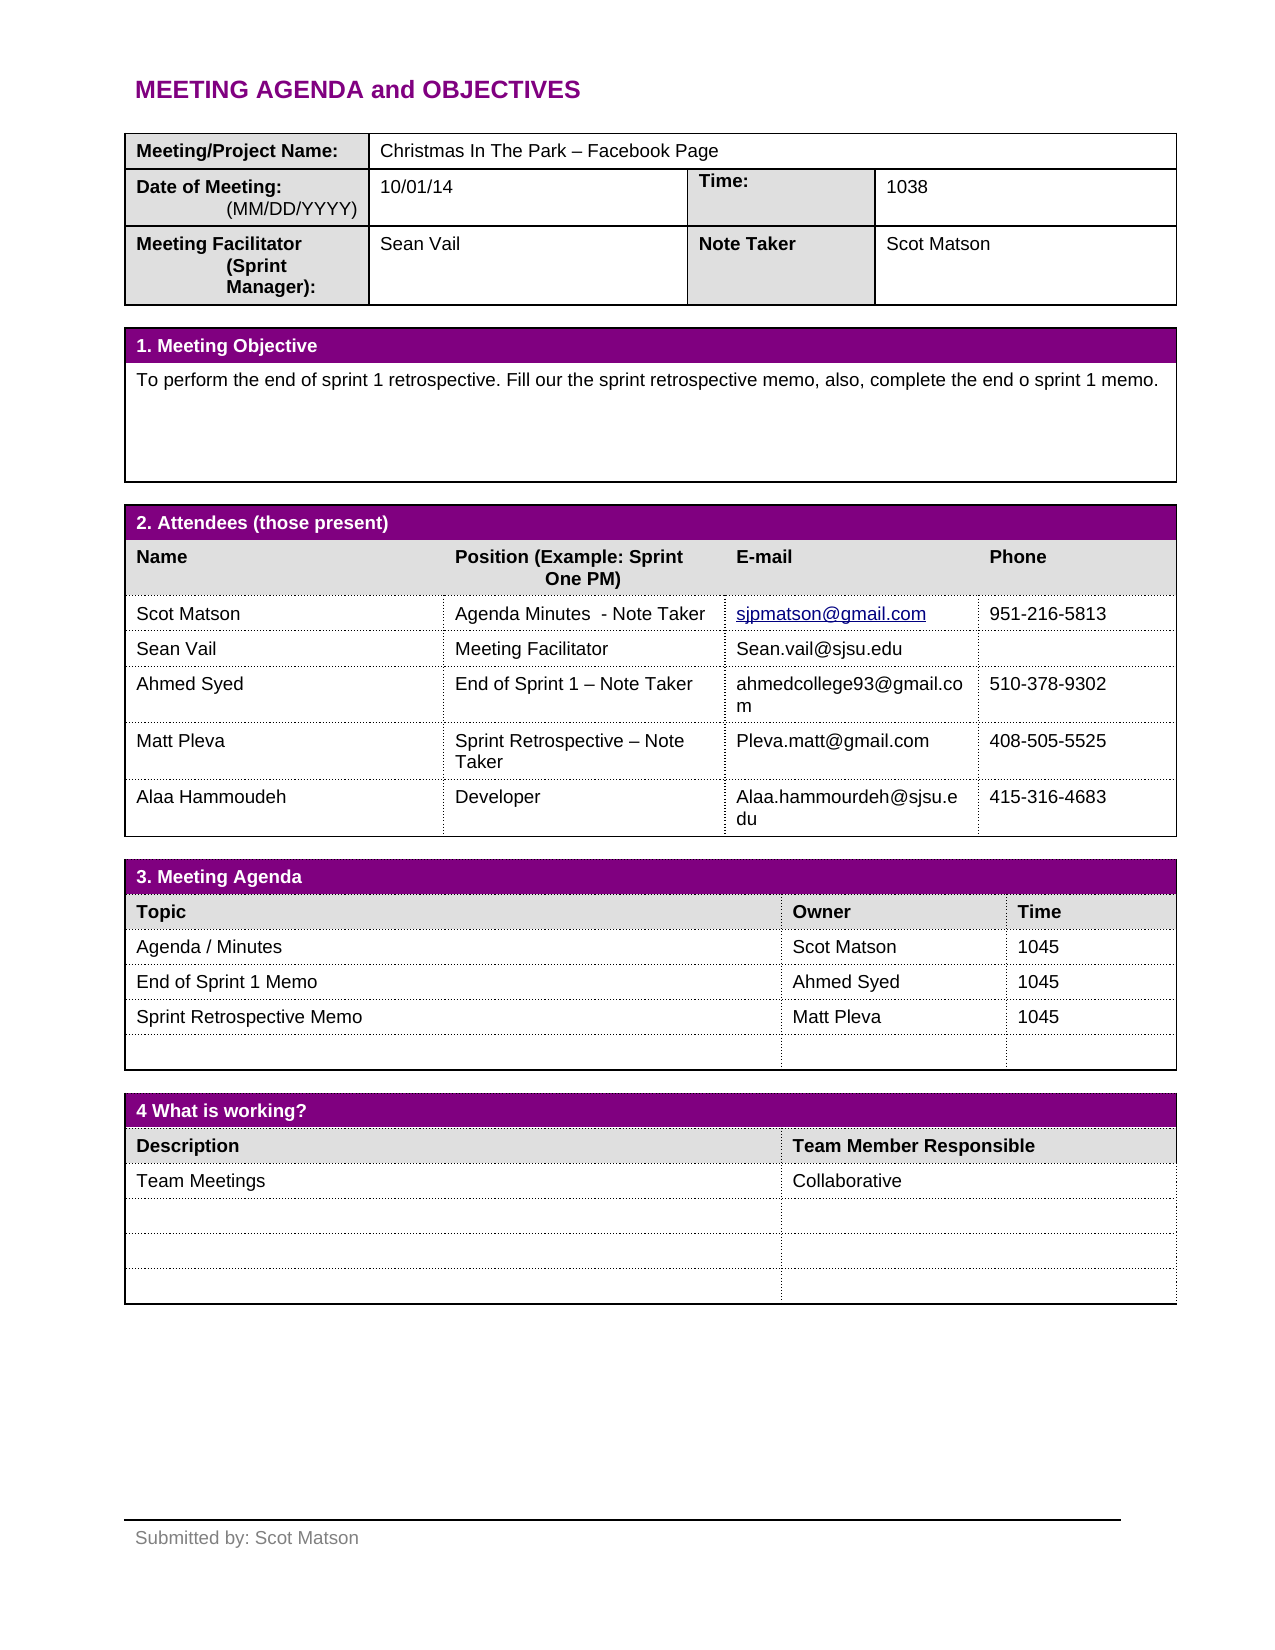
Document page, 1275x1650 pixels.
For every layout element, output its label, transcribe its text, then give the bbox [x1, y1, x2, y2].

table_header 2. Attendees (those present) [126, 506, 1176, 540]
table_cell Collaborative [781, 1163, 1176, 1198]
table_cell Ahmed Syed [781, 964, 1006, 999]
table_cell Meeting Facilitator [444, 630, 725, 666]
table_cell Sprint Retrospective Memo [126, 999, 781, 1034]
table_cell Matt Pleva [126, 722, 444, 779]
table_cell Phone [978, 540, 1176, 595]
table_cell End of Sprint 1 Memo [126, 964, 781, 999]
table_cell 10/01/14 [370, 170, 687, 225]
table_cell [978, 630, 1176, 666]
table_cell Date of Meeting: (MM/DD/YYYY) [126, 170, 368, 225]
table_cell Topic [126, 894, 781, 929]
table_cell 1045 [1006, 929, 1176, 964]
table_cell End of Sprint 1 – Note Taker [444, 666, 725, 722]
table_cell Pleva.matt@gmail.com [725, 722, 978, 779]
table_cell Position (Example: Sprint One PM) [444, 540, 725, 595]
table_cell [781, 1233, 1176, 1268]
table_cell 1038 [876, 170, 1176, 225]
table_cell 415-316-4683 [978, 779, 1176, 836]
table_cell Scot Matson [781, 929, 1006, 964]
table_cell 951-216-5813 [978, 595, 1176, 630]
table_cell [126, 1198, 781, 1233]
table_cell 510-378-9302 [978, 666, 1176, 722]
table_cell Agenda / Minutes [126, 929, 781, 964]
table_header Meeting/Project Name: [126, 134, 368, 168]
table_cell Name [126, 540, 444, 595]
subtitle MEETING AGENDA and OBJECTIVES [135, 75, 1140, 104]
table_cell [126, 1233, 781, 1268]
table_cell Alaa Hammoudeh [126, 779, 444, 836]
table_cell 408-505-5525 [978, 722, 1176, 779]
table_cell Time: [688, 170, 874, 225]
table_cell [1006, 1034, 1176, 1069]
table_cell [781, 1198, 1176, 1233]
table_header 1. Meeting Objective [126, 329, 1176, 363]
table_cell Alaa.hammourdeh@sjsu.edu [725, 779, 978, 836]
table_cell 1045 [1006, 999, 1176, 1034]
table_header 4 What is working? [126, 1093, 1176, 1127]
table_cell Sean Vail [126, 630, 444, 666]
table_cell [126, 1268, 781, 1303]
table_cell 1045 [1006, 964, 1176, 999]
table_cell Scot Matson [876, 227, 1176, 304]
table_cell E-mail [725, 540, 978, 595]
table_cell Agenda Minutes - Note Taker [444, 595, 725, 630]
table_cell ahmedcollege93@gmail.com [725, 666, 978, 722]
table_cell Team Member Responsible [781, 1128, 1176, 1163]
table_header 3. Meeting Agenda [126, 859, 1176, 894]
table_cell [781, 1268, 1176, 1303]
table_cell Description [126, 1128, 781, 1163]
table_cell Sean Vail [370, 227, 687, 304]
table_cell sjpmatson@gmail.com [725, 595, 978, 630]
table_cell [126, 1034, 781, 1069]
table_cell Time [1006, 894, 1176, 929]
table_cell Ahmed Syed [126, 666, 444, 722]
table_cell Team Meetings [126, 1163, 781, 1198]
table_cell Note Taker [688, 227, 874, 304]
table_cell Owner [781, 894, 1006, 929]
table_cell Sean.vail@sjsu.edu [725, 630, 978, 666]
table_cell Meeting Facilitator (Sprint Manager): [126, 227, 368, 304]
table_cell Matt Pleva [781, 999, 1006, 1034]
table_cell [781, 1034, 1006, 1069]
table_cell Sprint Retrospective – Note Taker [444, 722, 725, 779]
table_cell Scot Matson [126, 595, 444, 630]
table_cell Developer [444, 779, 725, 836]
table_header Christmas In The Park – Facebook Page [370, 134, 1176, 168]
table_cell To perform the end of sprint 1 retrospective. Fill our the sprint retrospective memo, also, complete the end o sprint 1 memo. [126, 363, 1176, 481]
